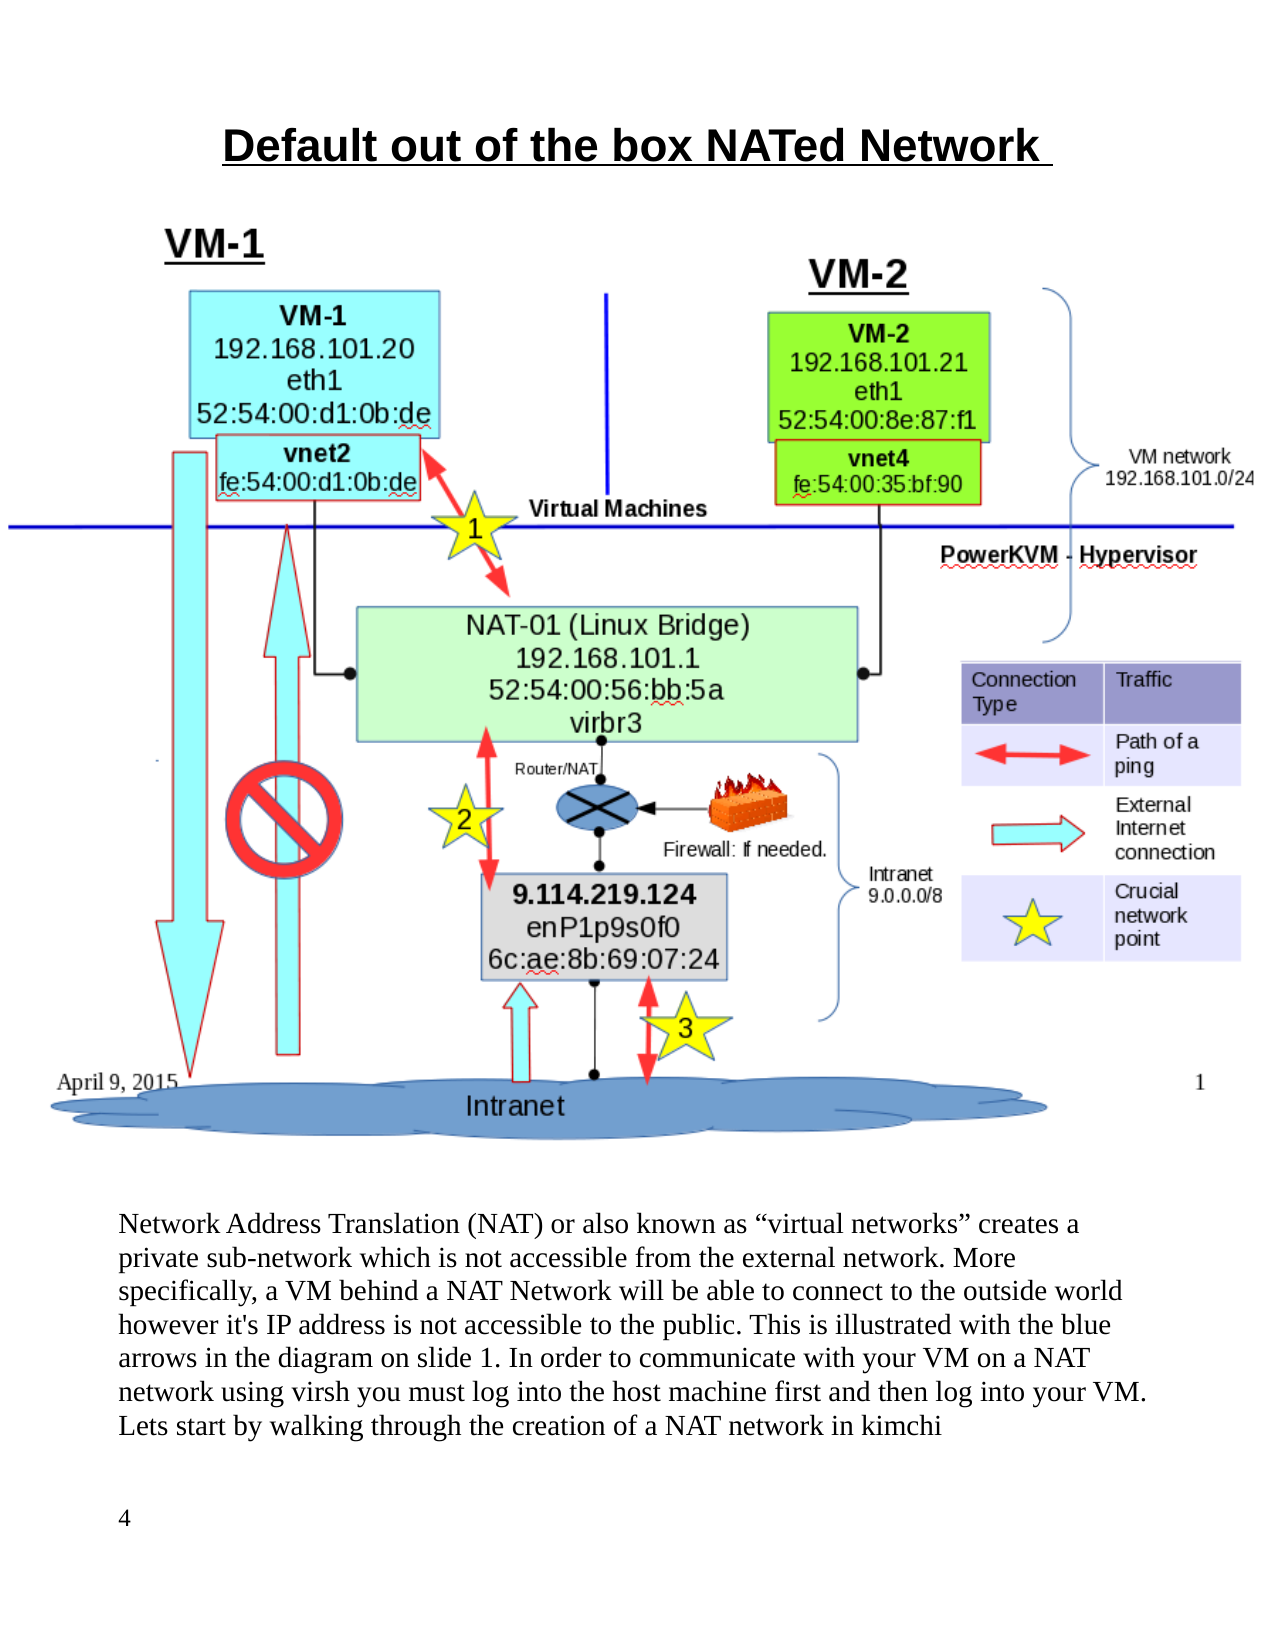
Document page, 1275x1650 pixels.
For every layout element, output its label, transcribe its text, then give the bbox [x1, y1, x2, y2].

text Network Address Translation (NAT) or also known as “virtual networks” creates a private sub-network which is not accessible from the external network. More specifically, a VM behind a NAT Network will be able to connect to the outside world however it's IP address is not accessible to the public. This is illustrated with the blue arrows in the diagram on slide 1. In order to communicate with your VM on a NAT network using virsh you must log into the host machine first and then log into your VM. Lets start by walking through the creation of a NAT network in kimchi [118, 1206, 1157, 1441]
text Default out of the box NATed Network [118, 118, 1157, 171]
picture [0, 193, 1254, 1149]
